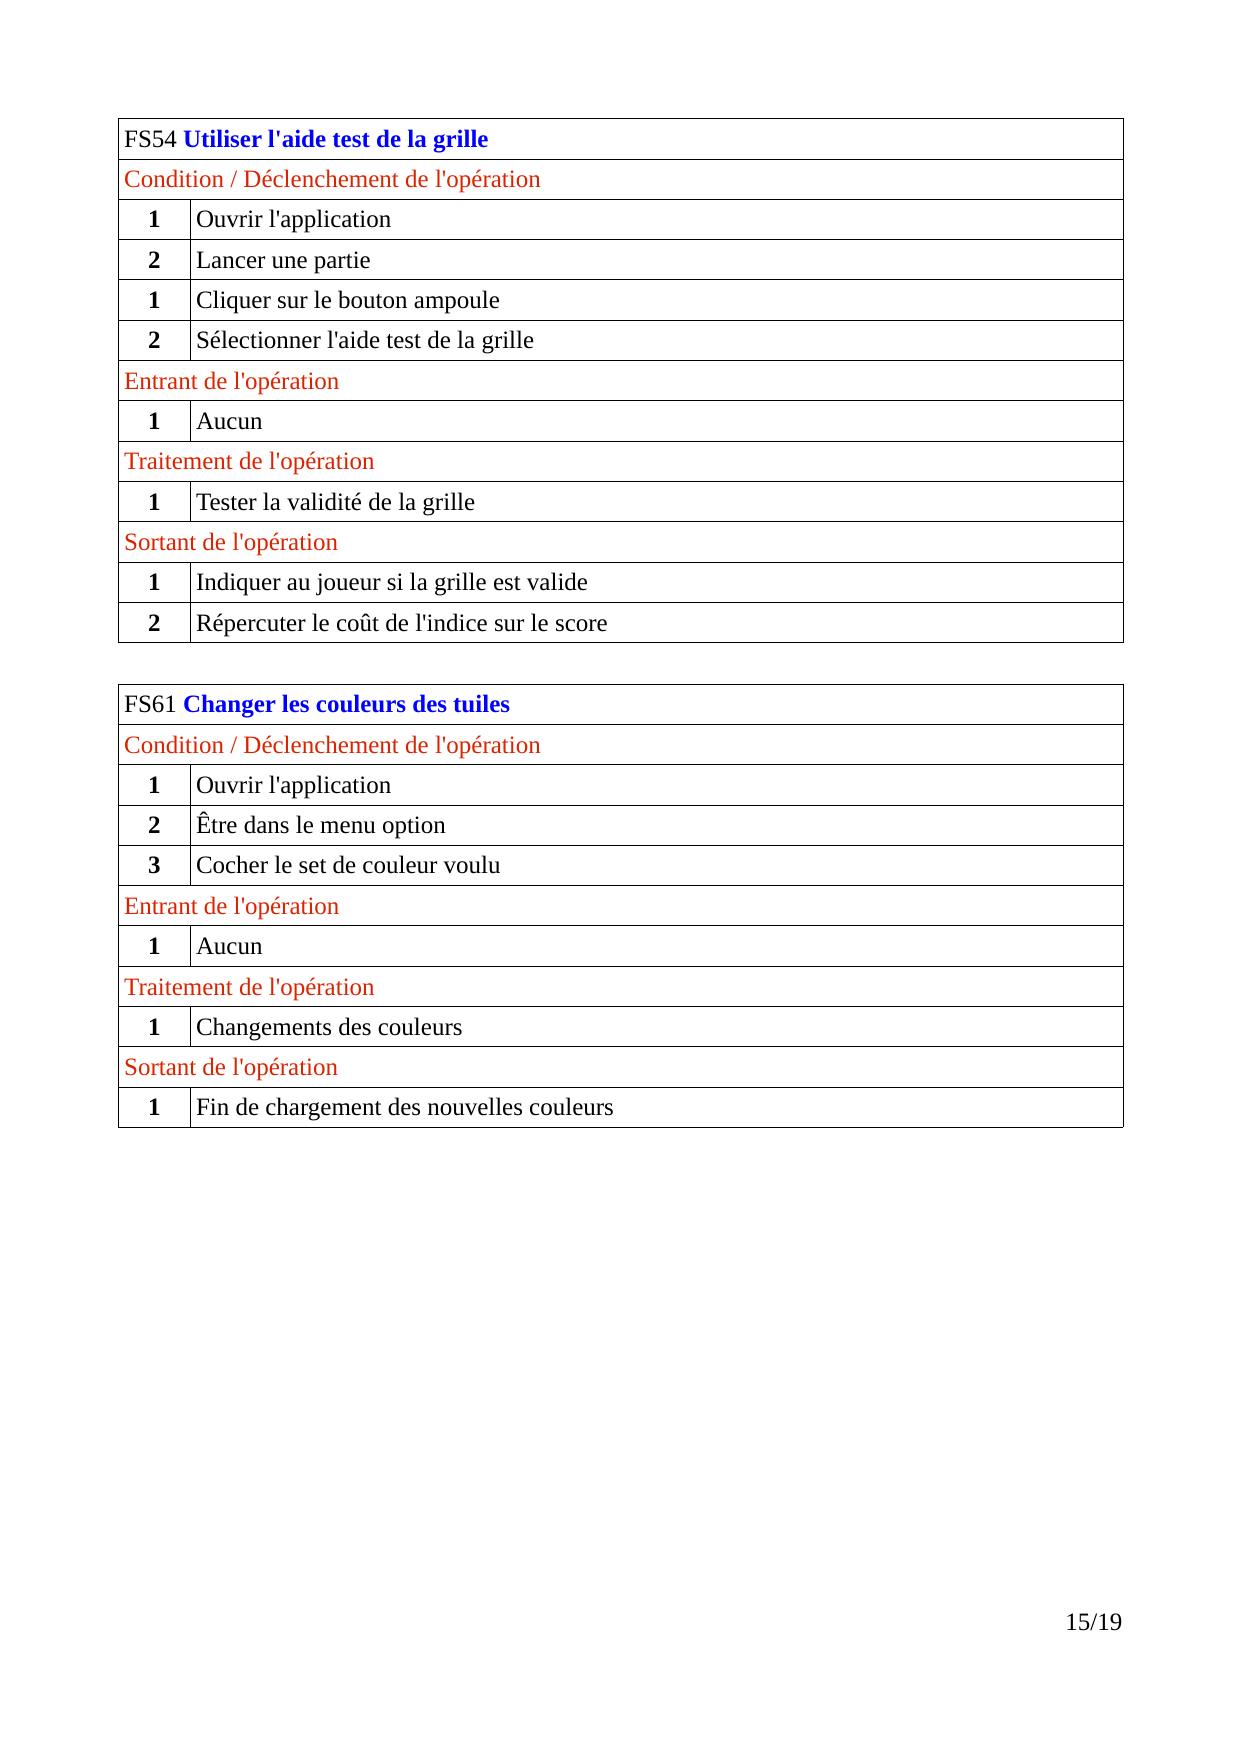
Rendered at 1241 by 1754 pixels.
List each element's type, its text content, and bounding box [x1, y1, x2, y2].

table_cell 2 [119, 240, 190, 279]
table_cell 1 [119, 1088, 190, 1127]
table_cell Cliquer sur le bouton ampoule [191, 280, 1123, 320]
table_cell 1 [119, 765, 190, 804]
table_cell Fin de chargement des nouvelles couleurs [191, 1088, 1123, 1127]
table_cell Entrant de l'opération [119, 361, 1123, 400]
table_cell Condition / Déclenchement de l'opération [119, 725, 1123, 764]
table_cell Aucun [191, 926, 1123, 966]
table_cell Ouvrir l'application [191, 200, 1123, 239]
table_cell 2 [119, 806, 190, 845]
table_cell Indiquer au joueur si la grille est valide [191, 563, 1123, 602]
table_cell Sortant de l'opération [119, 1047, 1123, 1087]
table_cell Aucun [191, 401, 1123, 441]
table_cell 3 [119, 846, 190, 885]
table_header FS61 Changer les couleurs des tuiles [119, 685, 1123, 724]
table_cell 1 [119, 200, 190, 239]
table_cell Traitement de l'opération [119, 442, 1123, 481]
table_cell 1 [119, 280, 190, 320]
table_cell Répercuter le coût de l'indice sur le score [191, 603, 1123, 642]
table_cell Condition / Déclenchement de l'opération [119, 160, 1123, 199]
table_cell Cocher le set de couleur voulu [191, 846, 1123, 885]
table_cell 1 [119, 926, 190, 966]
table_cell 1 [119, 401, 190, 441]
table_cell 1 [119, 482, 190, 521]
table_cell Sélectionner l'aide test de la grille [191, 321, 1123, 360]
table_cell Ouvrir l'application [191, 765, 1123, 804]
table_cell 1 [119, 1007, 190, 1046]
table_cell Sortant de l'opération [119, 522, 1123, 562]
table_cell Changements des couleurs [191, 1007, 1123, 1046]
table_header FS54 Utiliser l'aide test de la grille [119, 119, 1123, 158]
table_cell Traitement de l'opération [119, 967, 1123, 1006]
table_cell Être dans le menu option [191, 806, 1123, 845]
table_cell 2 [119, 321, 190, 360]
table_cell 1 [119, 563, 190, 602]
table_cell Lancer une partie [191, 240, 1123, 279]
table_cell Entrant de l'opération [119, 886, 1123, 925]
table_cell 2 [119, 603, 190, 642]
table_cell Tester la validité de la grille [191, 482, 1123, 521]
